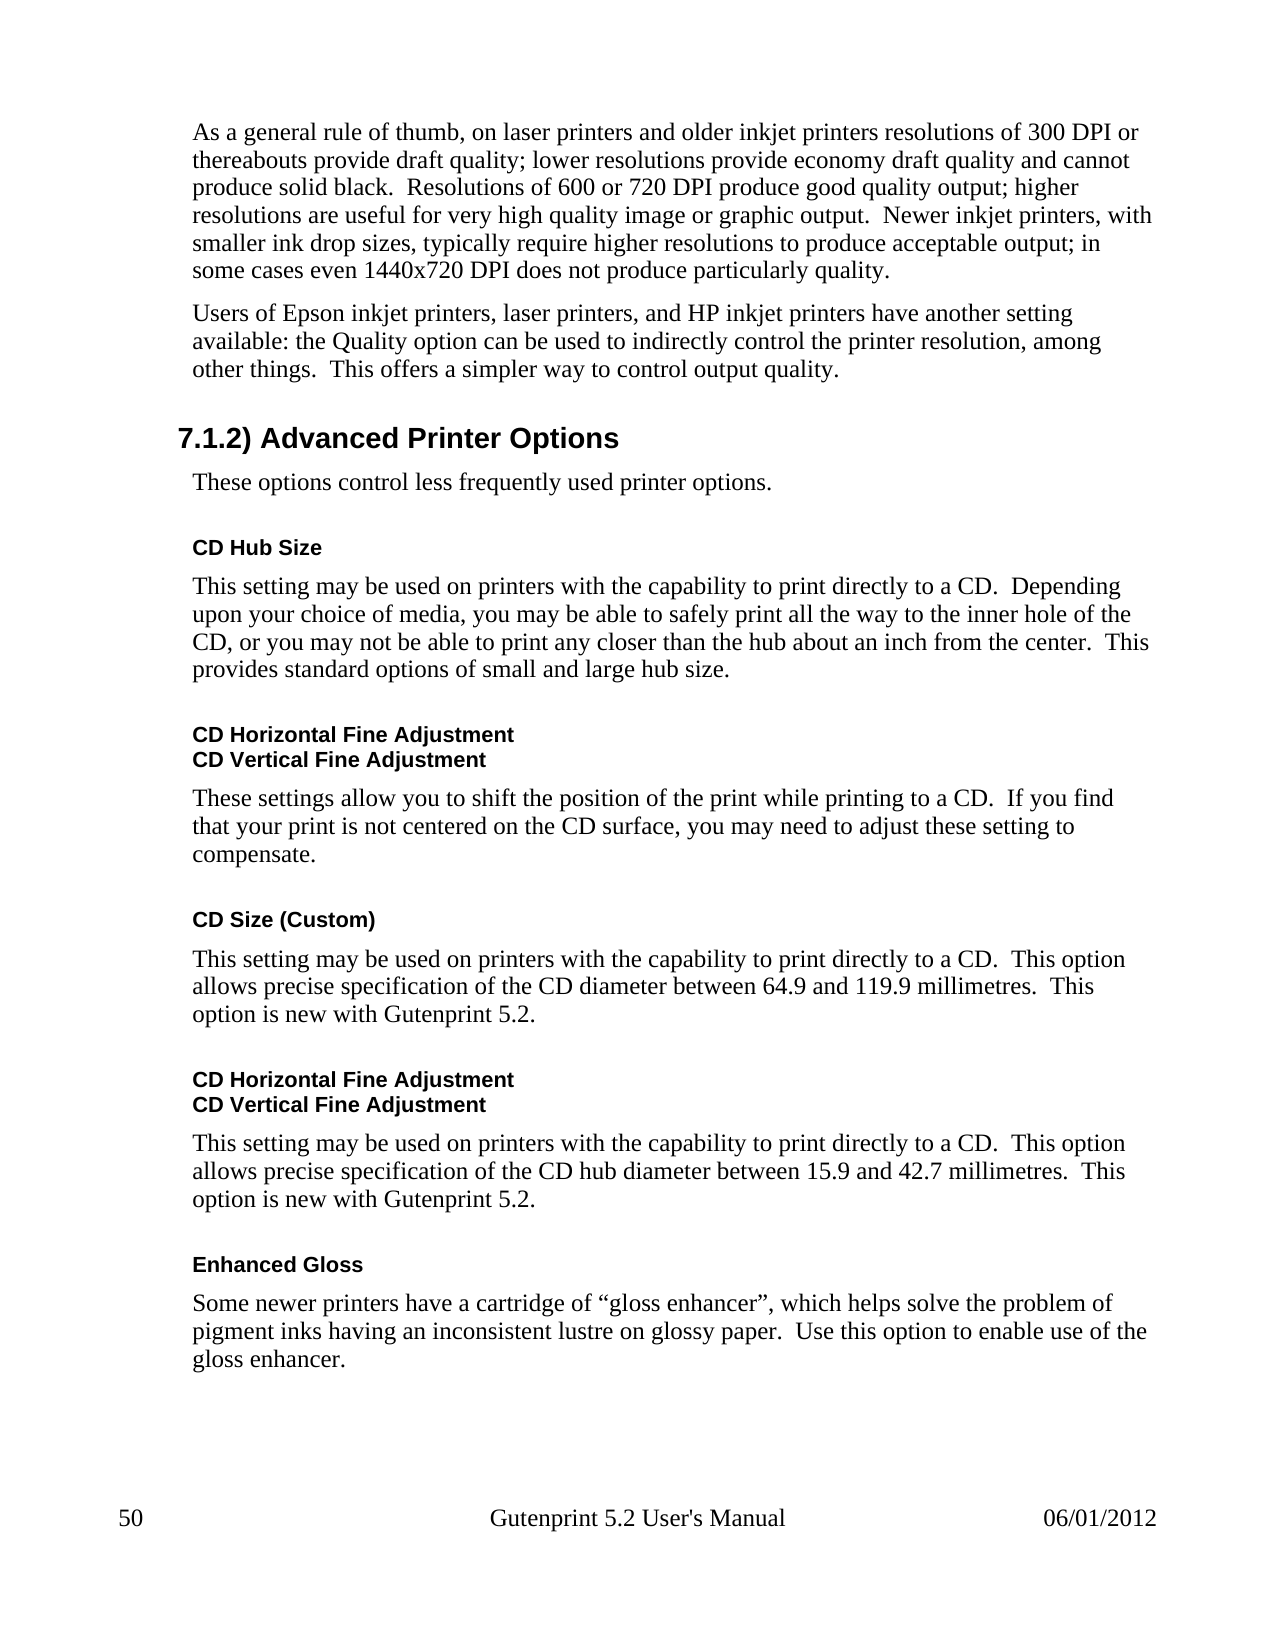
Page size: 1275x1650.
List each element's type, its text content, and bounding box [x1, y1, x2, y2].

subtitle Advanced Printer Options [177, 422, 1157, 455]
subtitle CD Hub Size [192, 535, 1157, 560]
subtitle CD Horizontal Fine Adjustment CD Vertical Fine Adjustment [192, 723, 1157, 772]
text As a general rule of thumb, on laser printers and older inkjet printers resolutions of 300 DPI or thereabouts provide draft quality; lower resolutions provide economy draft quality and cannot produce solid black. Resolutions of 600 or 720 DPI produce good quality output; higher resolutions are useful for very high quality image or graphic output. Newer inkjet printers, with smaller ink drop sizes, typically require higher resolutions to produce acceptable output; in some cases even 1440x720 DPI does not produce particularly quality. [192, 118, 1157, 284]
text This setting may be used on printers with the capability to print directly to a CD. This option allows precise specification of the CD hub diameter between 15.9 and 42.7 millimetres. This option is new with Gutenprint 5.2. [192, 1129, 1157, 1212]
subtitle CD Horizontal Fine Adjustment CD Vertical Fine Adjustment [192, 1068, 1157, 1117]
text These options control less frequently used printer options. [192, 468, 1157, 495]
text These settings allow you to shift the position of the print while printing to a CD. If you find that your print is not centered on the CD surface, you may need to adjust these setting to compensate. [192, 784, 1157, 868]
text This setting may be used on printers with the capability to print directly to a CD. This option allows precise specification of the CD diameter between 64.9 and 119.9 millimetres. This option is new with Gutenprint 5.2. [192, 945, 1157, 1028]
subtitle Enhanced Gloss [192, 1252, 1157, 1277]
text Some newer printers have a cartridge of “gloss enhancer”, which helps solve the problem of pigment inks having an inconsistent lustre on glossy paper. Use this option to enable use of the gloss enhancer. [192, 1289, 1157, 1372]
text This setting may be used on printers with the capability to print directly to a CD. Depending upon your choice of media, you may be able to safely print all the way to the inner hole of the CD, or you may not be able to print any closer than the hub about an inch from the center. This provides standard options of small and large hub size. [192, 572, 1157, 683]
text Users of Epson inkjet printers, laser printers, and HP inkjet printers have another setting available: the Quality option can be used to indirectly control the printer resolution, among other things. This offers a simpler way to control output quality. [192, 299, 1157, 382]
subtitle CD Size (Custom) [192, 908, 1157, 932]
